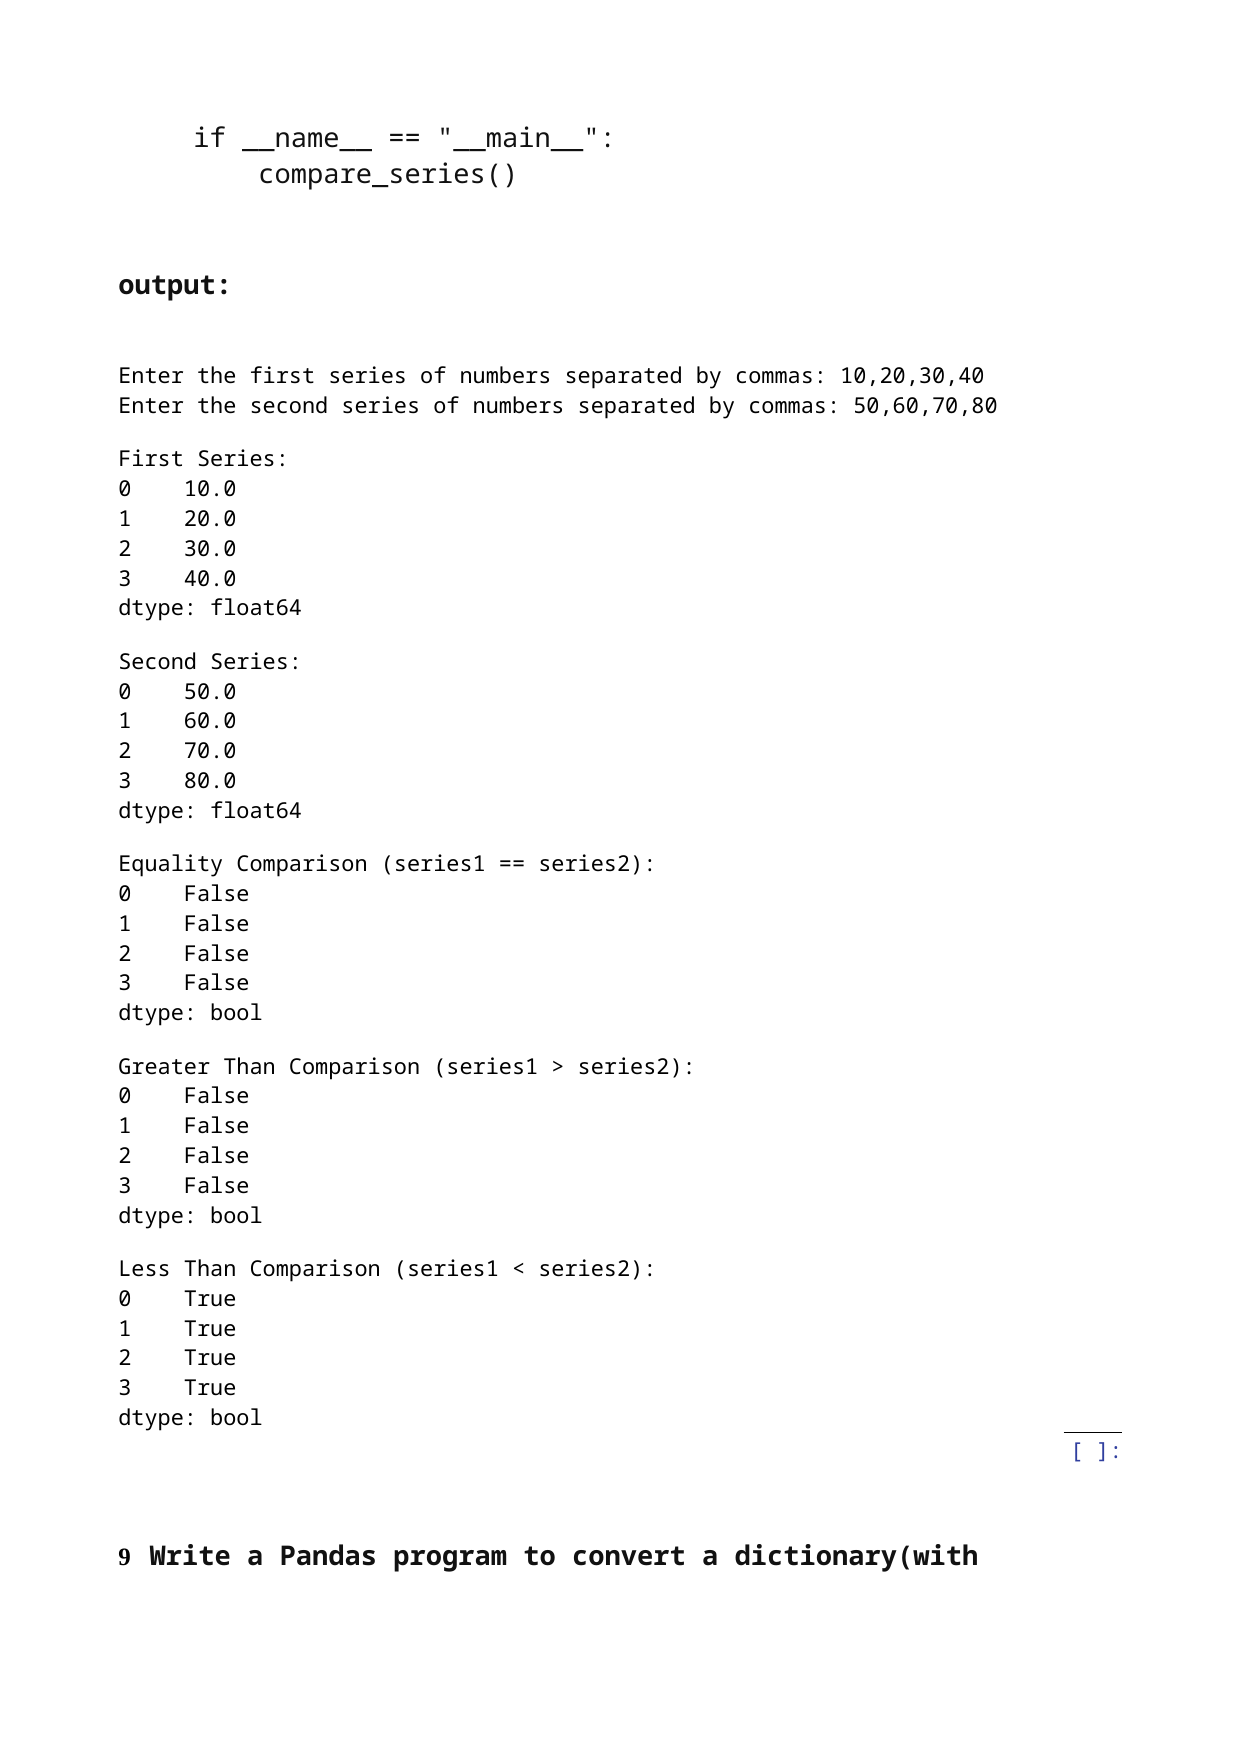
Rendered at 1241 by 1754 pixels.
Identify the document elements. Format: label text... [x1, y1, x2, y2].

text Enter the first series of numbers separated by commas: 10,20,30,40 [118, 360, 1122, 390]
text 0 10.0 [118, 473, 1122, 503]
text ​ [118, 1484, 1122, 1508]
list compare_series() [193, 155, 1122, 192]
text dtype: bool [118, 997, 1122, 1027]
text 2 70.0 [118, 735, 1122, 765]
text 2 True [118, 1342, 1122, 1372]
text 3 False [118, 1170, 1122, 1199]
text 1 20.0 [118, 503, 1122, 533]
text dtype: bool [118, 1402, 1122, 1432]
text Greater Than Comparison (series1 > series2): [118, 1051, 1122, 1080]
text Second Series: [118, 646, 1122, 676]
text 3 40.0 [118, 563, 1122, 592]
text [ ]: [118, 1432, 1122, 1464]
text 2 False [118, 1140, 1122, 1170]
text 1 False [118, 908, 1122, 938]
text 1 False [118, 1110, 1122, 1140]
text 0 True [118, 1283, 1122, 1313]
text 2 30.0 [118, 533, 1122, 563]
text 1 60.0 [118, 705, 1122, 735]
text Enter the second series of numbers separated by commas: 50,60,70,80 [118, 390, 1122, 420]
text dtype: float64 [118, 795, 1122, 824]
text 0 50.0 [118, 676, 1122, 705]
text Less Than Comparison (series1 < series2): [118, 1253, 1122, 1283]
text Equality Comparison (series1 == series2): [118, 848, 1122, 878]
text 9 Write a Pandas program to convert a dictionary(with [118, 1508, 1122, 1573]
text 0 False [118, 878, 1122, 908]
text 0 False [118, 1080, 1122, 1110]
text 3 80.0 [118, 765, 1122, 795]
text First Series: [118, 443, 1122, 473]
list output: [118, 266, 1122, 302]
list if __name__ == "__main__": [193, 118, 1122, 155]
text 1 True [118, 1313, 1122, 1342]
text 2 False [118, 938, 1122, 967]
text dtype: bool [118, 1199, 1122, 1229]
text dtype: float64 [118, 592, 1122, 622]
text 3 False [118, 967, 1122, 997]
text 3 True [118, 1372, 1122, 1402]
